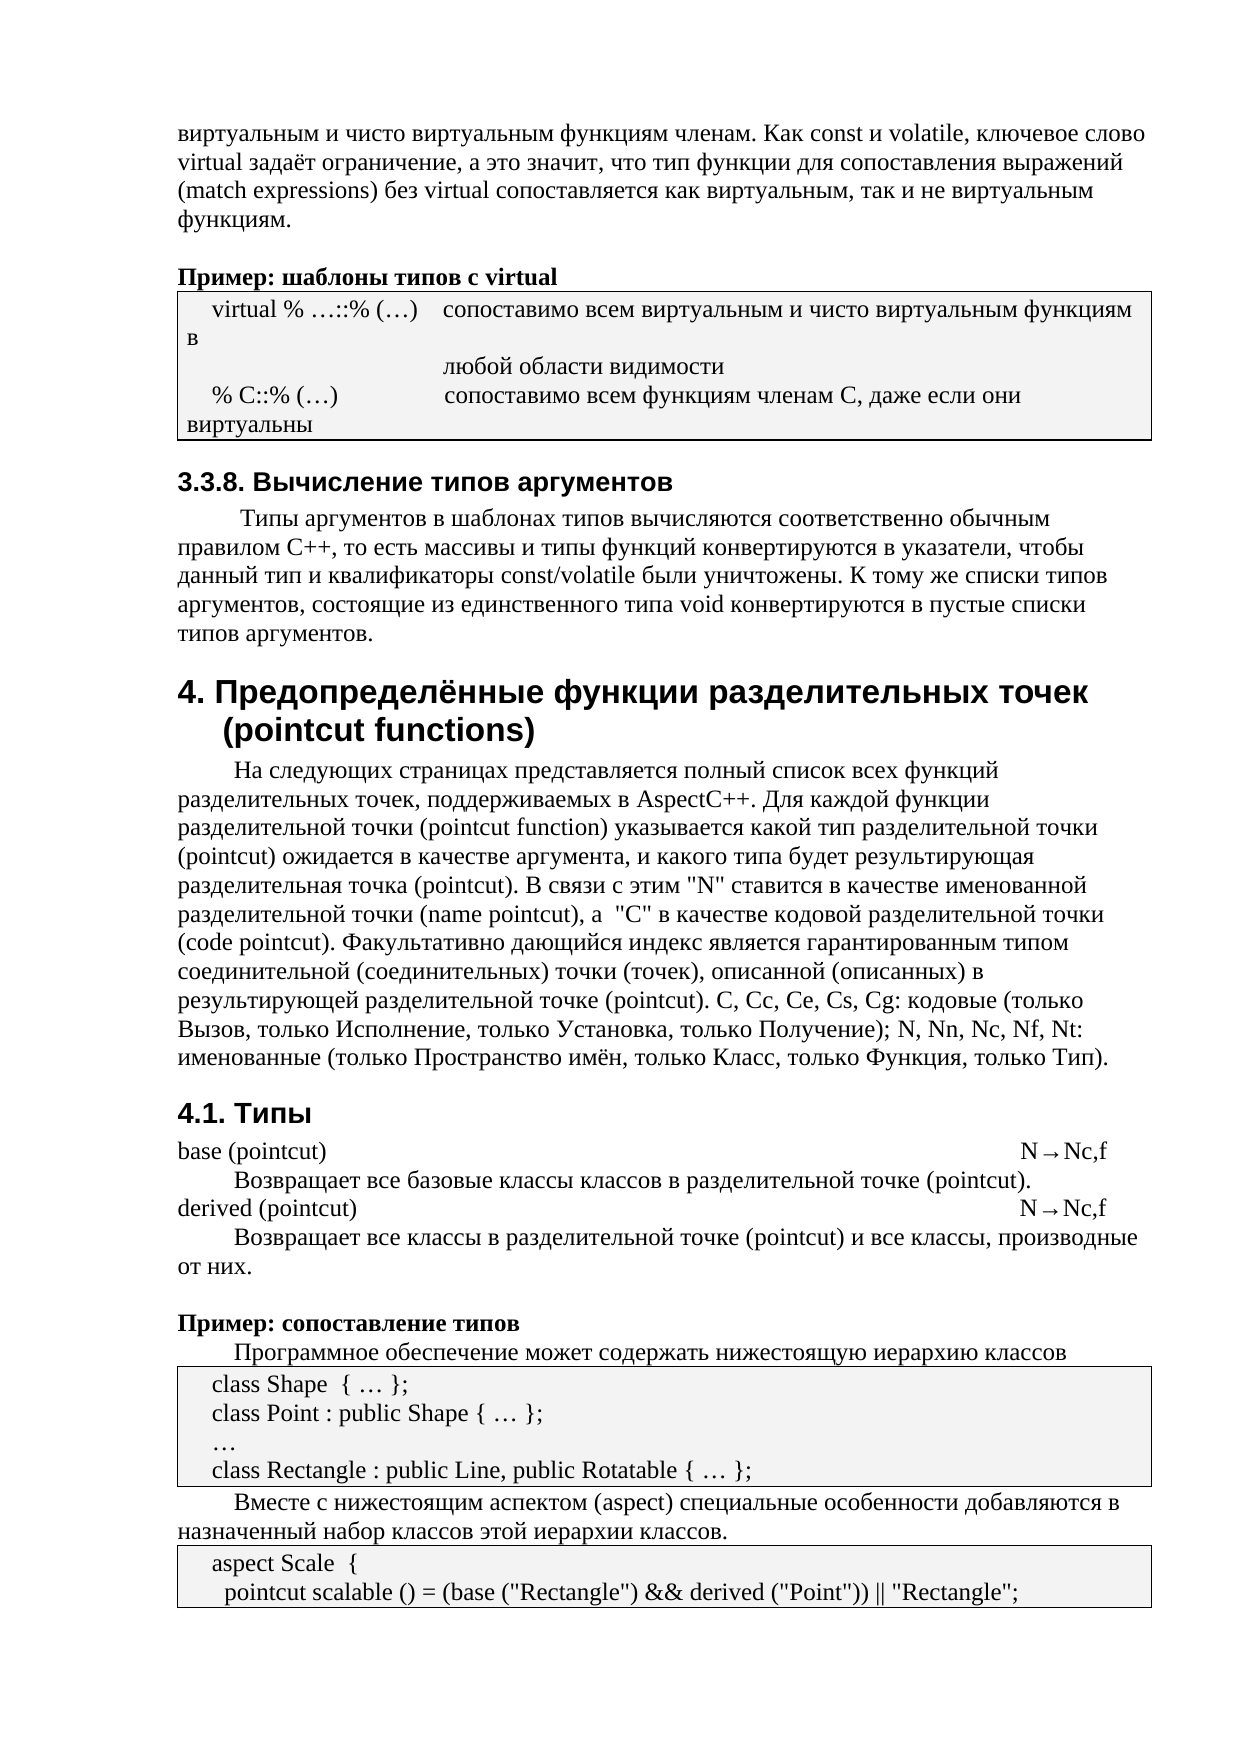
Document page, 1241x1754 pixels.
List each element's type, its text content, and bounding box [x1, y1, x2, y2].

subtitle 4.1. Типы [177, 1096, 1152, 1130]
text Типы аргументов в шаблонах типов вычисляются соответственно обычным правилом C++, то есть массивы и типы функций конвертируются в указатели, чтобы данный тип и квалификаторы const/volatile были уничтожены. К тому же списки типов аргументов, состоящие из единственного типа void конвертируются в пустые списки типов аргументов. [177, 503, 1152, 647]
text pointcut scalable () = (base ("Rectangle") && derived ("Point")) || "Rectangle"; [178, 1573, 1151, 1607]
text Пример: шаблоны типов с virtual [177, 262, 1152, 291]
text Программное обеспечение может содержать нижестоящую иерархию классов [177, 1337, 1152, 1366]
text class Rectangle : public Line, public Rotatable { … }; [178, 1452, 1151, 1486]
text Возвращает все классы в разделительной точке (pointcut) и все классы, производные от них. [177, 1222, 1152, 1280]
text base (pointcut) N→Nc,f [177, 1136, 1152, 1165]
subtitle 3.3.8. Вычисление типов аргументов [177, 466, 1152, 497]
text виртуальным и чисто виртуальным функциям членам. Как const и volatile, ключевое слово virtual задаёт ограничение, а это значит, что тип функции для сопоставления выражений (match expressions) без virtual сопоставляется как виртуальным, так и не виртуальным функциям. [177, 118, 1152, 233]
text На следующих страницах представляется полный список всех функций разделительных точек, поддерживаемых в AspectC++. Для каждой функции разделительной точки (pointcut function) указывается какой тип разделительной точки (pointcut) ожидается в качестве аргумента, и какого типа будет результирующая разделительная точка (pointcut). В связи с этим "N" ставится в качестве именованной разделительной точки (name pointcut), а "C" в качестве кодовой разделительной точки (code pointcut). Факультативно дающийся индекс является гарантированным типом соединительной (соединительных) точки (точек), описанной (описанных) в результирующей разделительной точке (pointcut). C, Cc, Ce, Cs, Cg: кодовые (только Вызов, только Исполнение, только Установка, только Получение); N, Nn, Nc, Nf, Nt: именованные (только Пространство имён, только Класс, только Функция, только Тип). [177, 755, 1152, 1071]
text Вместе с нижестоящим аспектом (aspect) специальные особенности добавляются в назначенный набор классов этой иерархии классов. [177, 1487, 1152, 1545]
text любой области видимости [178, 348, 1151, 377]
text class Shape { … }; [178, 1367, 1151, 1395]
text class Point : public Shape { … }; [178, 1395, 1151, 1423]
text derived (pointcut) N→Nc,f [177, 1193, 1152, 1222]
text virtual % …::% (…) сопоставимо всем виртуальным и чисто виртуальным функциям в [178, 292, 1151, 348]
text aspect Scale { [178, 1546, 1151, 1573]
text Возвращает все базовые классы классов в разделительной точке (pointcut). [177, 1165, 1152, 1193]
text … [178, 1423, 1151, 1452]
subtitle 4. Предопределённые функции разделительных точек (pointcut functions) [177, 672, 1152, 749]
text Пример: сопоставление типов [177, 1308, 1152, 1337]
text % С::% (…) сопоставимо всем функциям членам C, даже если они виртуальны [178, 377, 1151, 439]
